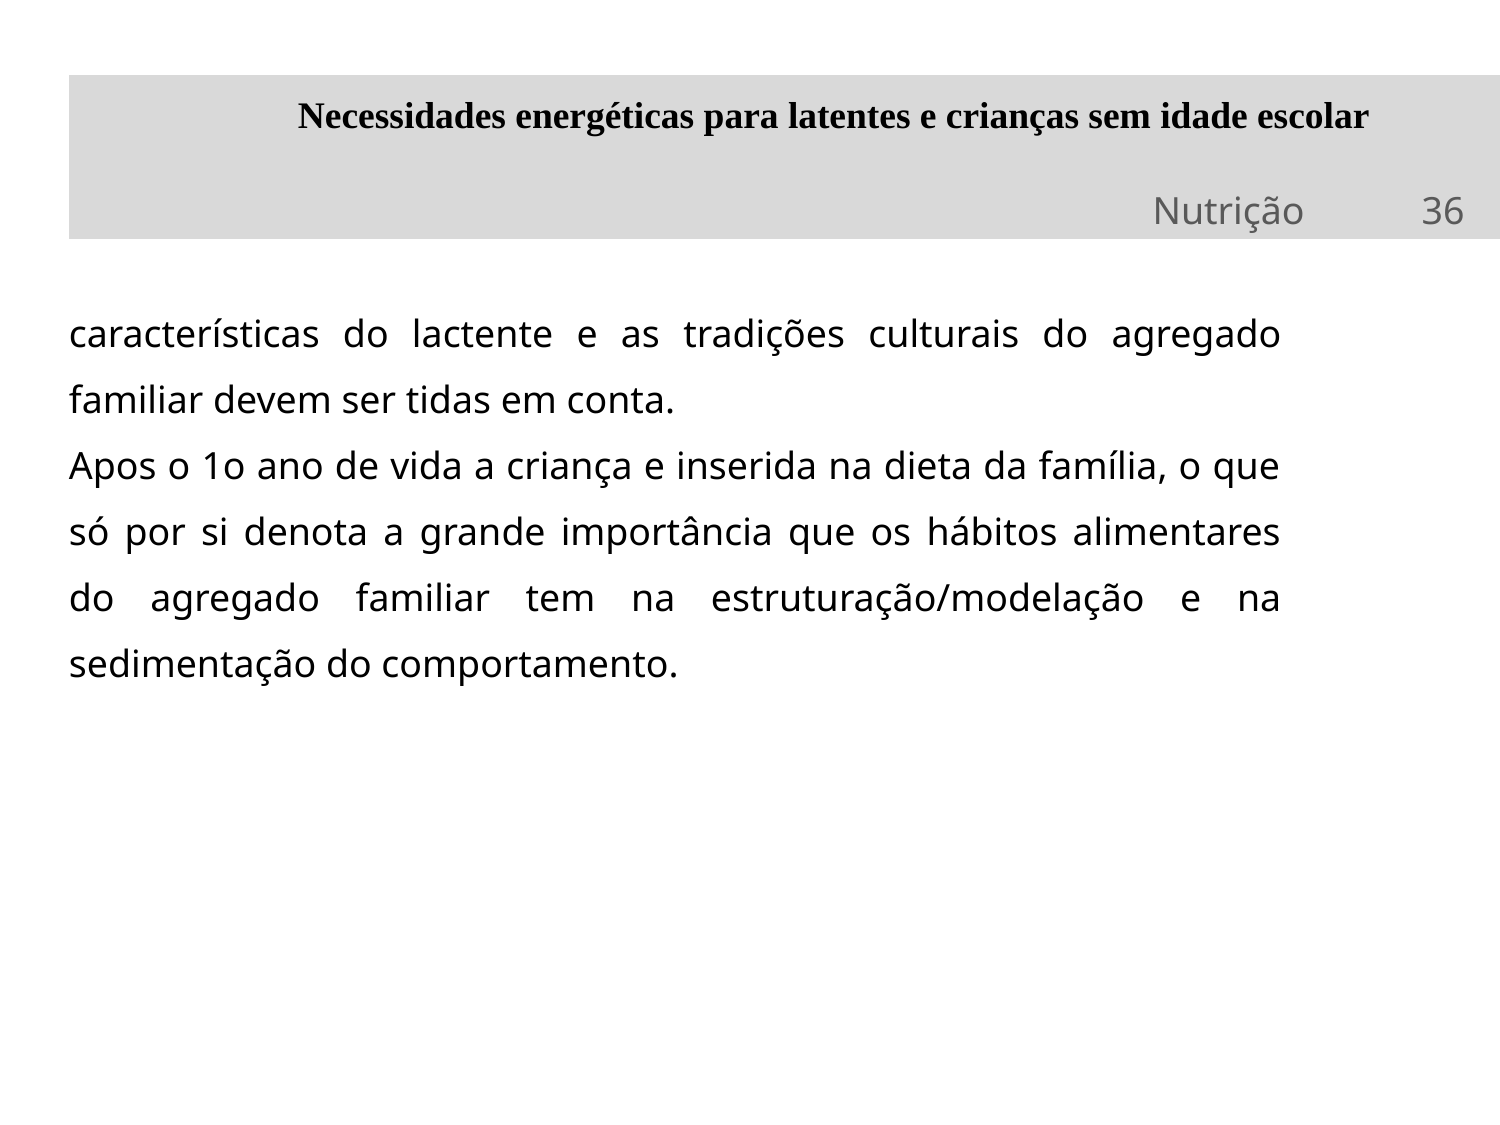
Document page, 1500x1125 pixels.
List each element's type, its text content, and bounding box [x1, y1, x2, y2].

text características do lactente e as tradições culturais do agregado familiar devem ser tidas em conta. [69, 307, 1282, 424]
text Apos o 1o ano de vida a criança e inserida na dieta da família, o que só por si denota a grande importância que os hábitos alimentares do agregado familiar tem na estruturação/modelação e na sedimentação do comportamento. [69, 439, 1282, 688]
